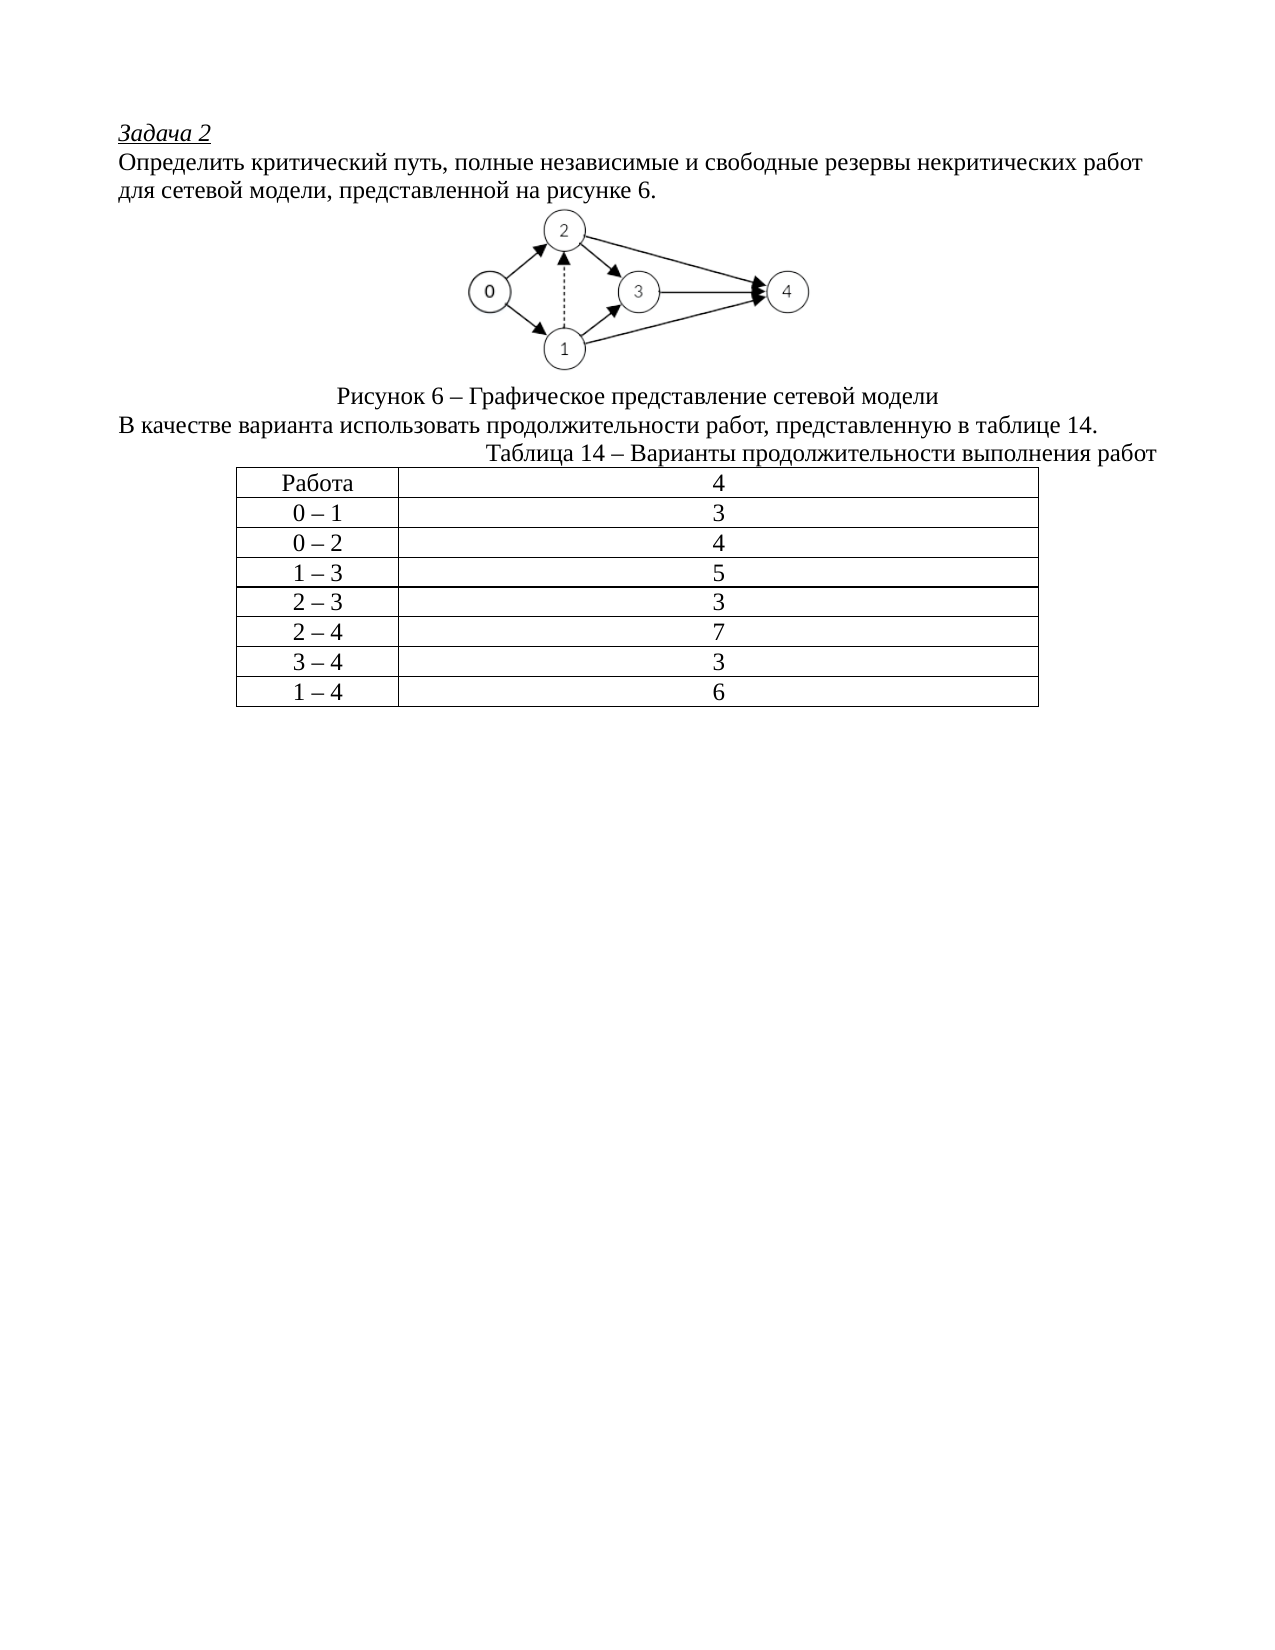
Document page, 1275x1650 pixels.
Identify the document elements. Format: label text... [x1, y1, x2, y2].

text В качестве варианта использовать продолжительности работ, представленную в таблице 14. [118, 410, 1157, 438]
table_cell 2 – 4 [237, 617, 398, 646]
table_cell 1 – 4 [237, 677, 398, 706]
text Таблица 14 – Варианты продолжительности выполнения работ [118, 438, 1157, 467]
table_cell 3 [399, 588, 1038, 616]
table_cell 0 – 2 [237, 528, 398, 557]
table_cell 6 [399, 677, 1038, 706]
text Определить критический путь, полные независимые и свободные резервы некритических работ для сетевой модели, представленной на рисунке 6. [118, 147, 1157, 204]
table_cell 3 – 4 [237, 647, 398, 676]
table_cell 3 [399, 647, 1038, 676]
text Задача 2 [118, 118, 1157, 147]
table_cell 2 – 3 [237, 588, 398, 616]
table_cell 3 [399, 498, 1038, 527]
table_cell 4 [399, 528, 1038, 557]
table_cell 7 [399, 617, 1038, 646]
text Рисунок 6 – Графическое представление сетевой модели [118, 381, 1157, 410]
table_cell 5 [399, 558, 1038, 586]
table_cell 0 – 1 [237, 498, 398, 527]
table_header 4 [399, 468, 1038, 497]
table_header Работа [237, 468, 398, 497]
table_cell 1 – 3 [237, 558, 398, 586]
